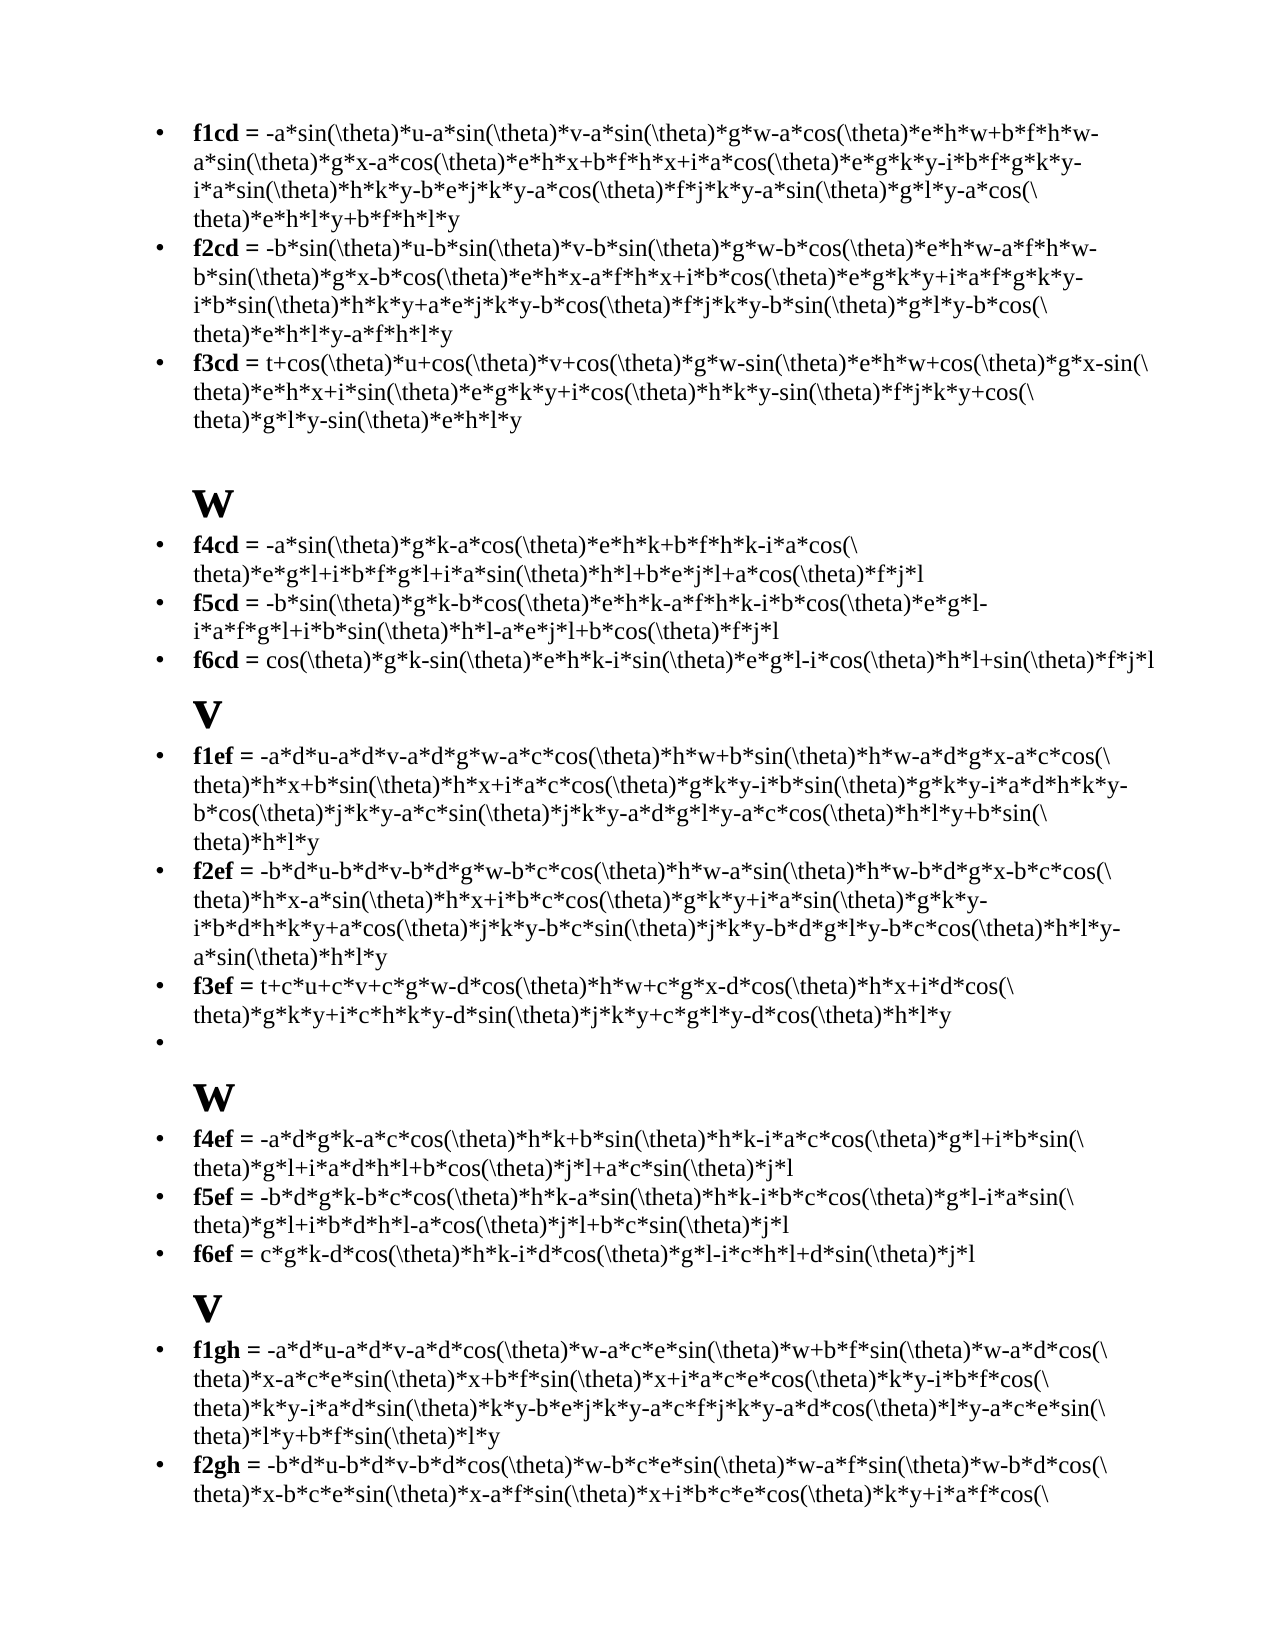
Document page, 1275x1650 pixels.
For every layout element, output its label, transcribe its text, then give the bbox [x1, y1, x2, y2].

list f5ef = -b*d*g*k-b*c*cos(\theta)*h*k-a*sin(\theta)*h*k-i*b*c*cos(\theta)*g*l-i*a*sin(\theta)*g*l+i*b*d*h*l-a*cos(\theta)*j*l+b*c*sin(\theta)*j*l [156, 1182, 1157, 1239]
list f4ef = -a*d*g*k-a*c*cos(\theta)*h*k+b*sin(\theta)*h*k-i*a*c*cos(\theta)*g*l+i*b*sin(\theta)*g*l+i*a*d*h*l+b*cos(\theta)*j*l+a*c*sin(\theta)*j*l [156, 1124, 1157, 1182]
list v [156, 674, 1157, 741]
list f1cd = -a*sin(\theta)*u-a*sin(\theta)*v-a*sin(\theta)*g*w-a*cos(\theta)*e*h*w+b*f*h*w-a*sin(\theta)*g*x-a*cos(\theta)*e*h*x+b*f*h*x+i*a*cos(\theta)*e*g*k*y-i*b*f*g*k*y-i*a*sin(\theta)*h*k*y-b*e*j*k*y-a*cos(\theta)*f*j*k*y-a*sin(\theta)*g*l*y-a*cos(\theta)*e*h*l*y+b*f*h*l*y [156, 118, 1157, 233]
list f3cd = t+cos(\theta)*u+cos(\theta)*v+cos(\theta)*g*w-sin(\theta)*e*h*w+cos(\theta)*g*x-sin(\theta)*e*h*x+i*sin(\theta)*e*g*k*y+i*cos(\theta)*h*k*y-sin(\theta)*f*j*k*y+cos(\theta)*g*l*y-sin(\theta)*e*h*l*y [156, 348, 1157, 434]
list f6cd = cos(\theta)*g*k-sin(\theta)*e*h*k-i*sin(\theta)*e*g*l-i*cos(\theta)*h*l+sin(\theta)*f*j*l [156, 645, 1157, 674]
list f3ef = t+c*u+c*v+c*g*w-d*cos(\theta)*h*w+c*g*x-d*cos(\theta)*h*x+i*d*cos(\theta)*g*k*y+i*c*h*k*y-d*sin(\theta)*j*k*y+c*g*l*y-d*cos(\theta)*h*l*y [156, 971, 1157, 1028]
list f1gh = -a*d*u-a*d*v-a*d*cos(\theta)*w-a*c*e*sin(\theta)*w+b*f*sin(\theta)*w-a*d*cos(\theta)*x-a*c*e*sin(\theta)*x+b*f*sin(\theta)*x+i*a*c*e*cos(\theta)*k*y-i*b*f*cos(\theta)*k*y-i*a*d*sin(\theta)*k*y-b*e*j*k*y-a*c*f*j*k*y-a*d*cos(\theta)*l*y-a*c*e*sin(\theta)*l*y+b*f*sin(\theta)*l*y [156, 1335, 1157, 1450]
list w [156, 1057, 1157, 1124]
list f4cd = -a*sin(\theta)*g*k-a*cos(\theta)*e*h*k+b*f*h*k-i*a*cos(\theta)*e*g*l+i*b*f*g*l+i*a*sin(\theta)*h*l+b*e*j*l+a*cos(\theta)*f*j*l [156, 530, 1157, 588]
list f2gh = -b*d*u-b*d*v-b*d*cos(\theta)*w-b*c*e*sin(\theta)*w-a*f*sin(\theta)*w-b*d*cos(\theta)*x-b*c*e*sin(\theta)*x-a*f*sin(\theta)*x+i*b*c*e*cos(\theta)*k*y+i*a*f*cos(\ [156, 1450, 1157, 1508]
text w [118, 463, 1157, 530]
list f6ef = c*g*k-d*cos(\theta)*h*k-i*d*cos(\theta)*g*l-i*c*h*l+d*sin(\theta)*j*l [156, 1239, 1157, 1268]
list f2cd = -b*sin(\theta)*u-b*sin(\theta)*v-b*sin(\theta)*g*w-b*cos(\theta)*e*h*w-a*f*h*w-b*sin(\theta)*g*x-b*cos(\theta)*e*h*x-a*f*h*x+i*b*cos(\theta)*e*g*k*y+i*a*f*g*k*y-i*b*sin(\theta)*h*k*y+a*e*j*k*y-b*cos(\theta)*f*j*k*y-b*sin(\theta)*g*l*y-b*cos(\theta)*e*h*l*y-a*f*h*l*y [156, 233, 1157, 348]
list v [156, 1268, 1157, 1335]
list f2ef = -b*d*u-b*d*v-b*d*g*w-b*c*cos(\theta)*h*w-a*sin(\theta)*h*w-b*d*g*x-b*c*cos(\theta)*h*x-a*sin(\theta)*h*x+i*b*c*cos(\theta)*g*k*y+i*a*sin(\theta)*g*k*y-i*b*d*h*k*y+a*cos(\theta)*j*k*y-b*c*sin(\theta)*j*k*y-b*d*g*l*y-b*c*cos(\theta)*h*l*y-a*sin(\theta)*h*l*y [156, 856, 1157, 971]
list f5cd = -b*sin(\theta)*g*k-b*cos(\theta)*e*h*k-a*f*h*k-i*b*cos(\theta)*e*g*l-i*a*f*g*l+i*b*sin(\theta)*h*l-a*e*j*l+b*cos(\theta)*f*j*l [156, 588, 1157, 645]
list f1ef = -a*d*u-a*d*v-a*d*g*w-a*c*cos(\theta)*h*w+b*sin(\theta)*h*w-a*d*g*x-a*c*cos(\theta)*h*x+b*sin(\theta)*h*x+i*a*c*cos(\theta)*g*k*y-i*b*sin(\theta)*g*k*y-i*a*d*h*k*y-b*cos(\theta)*j*k*y-a*c*sin(\theta)*j*k*y-a*d*g*l*y-a*c*cos(\theta)*h*l*y+b*sin(\theta)*h*l*y [156, 741, 1157, 856]
